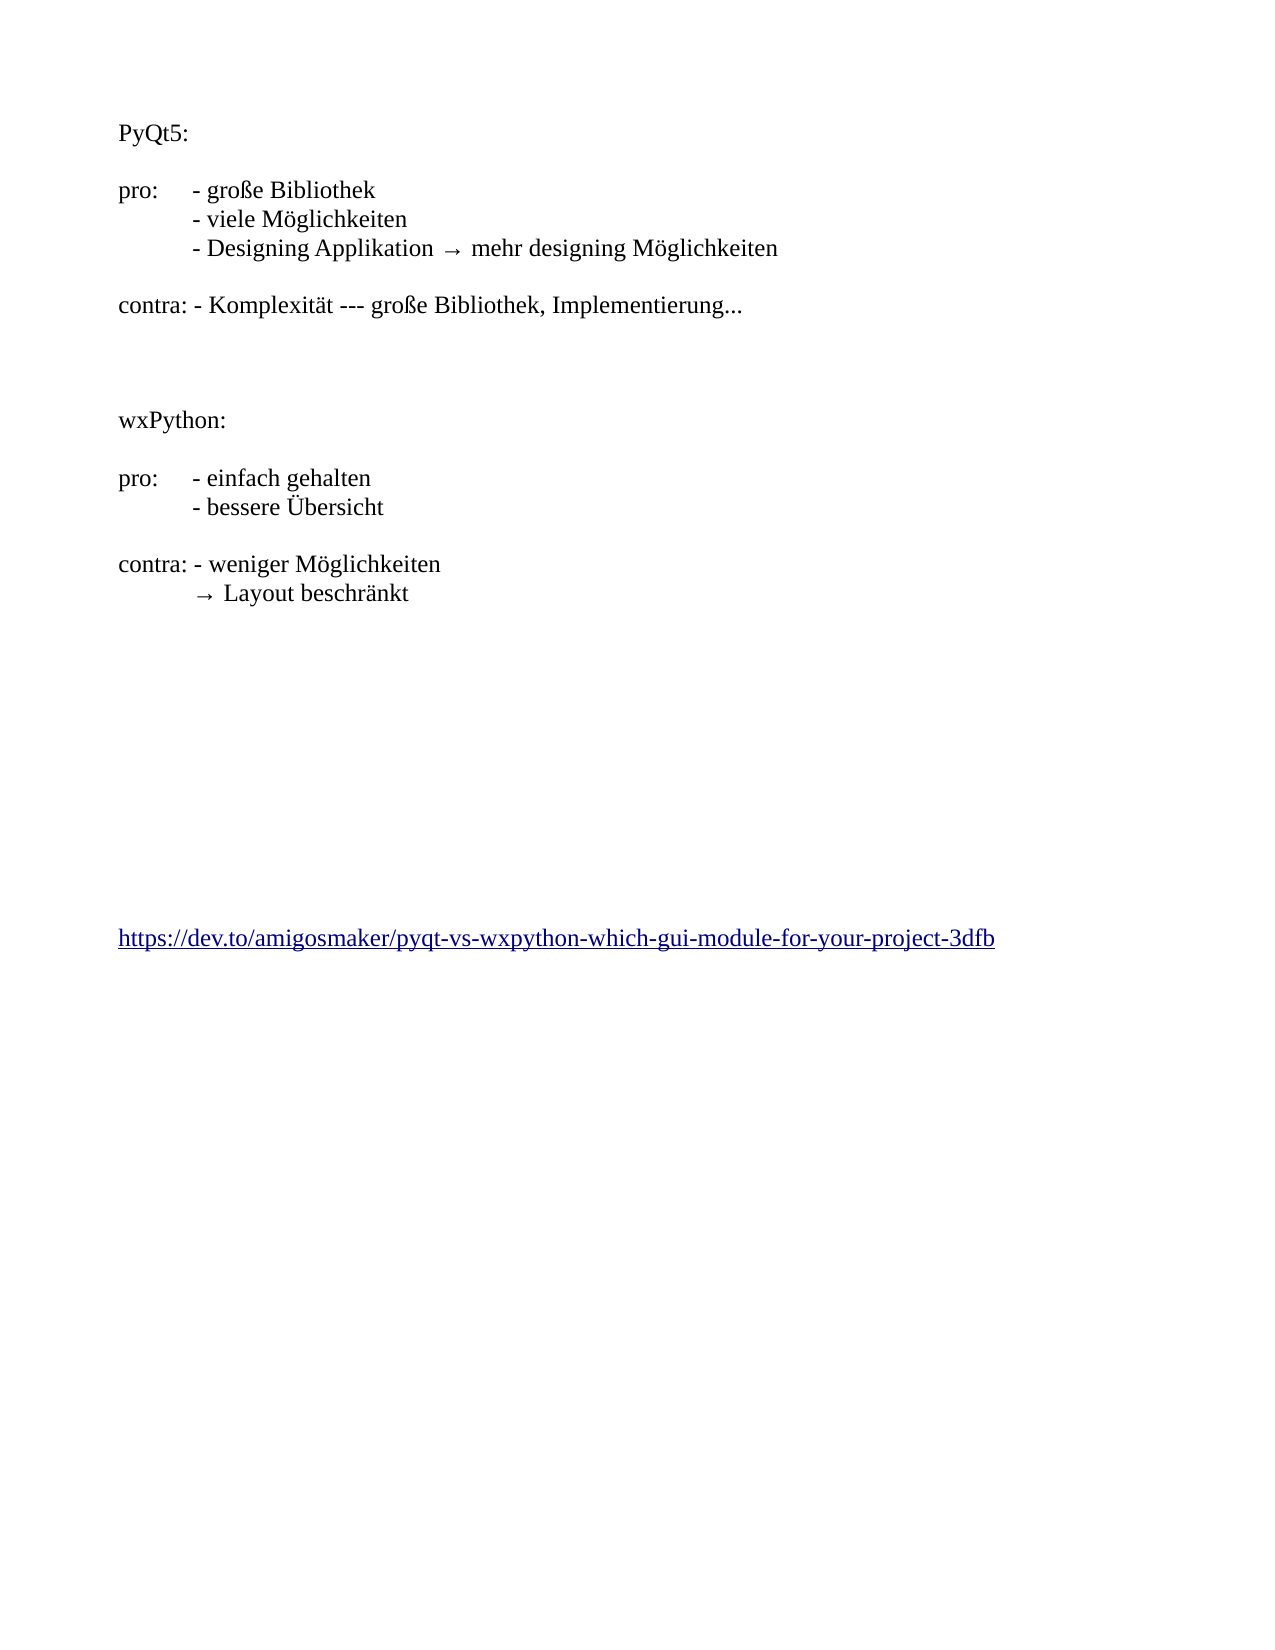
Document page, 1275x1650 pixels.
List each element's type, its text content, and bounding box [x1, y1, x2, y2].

text pro: - einfach gehalten [118, 463, 1157, 492]
text - Designing Applikation → mehr designing Möglichkeiten [118, 233, 1157, 262]
text - viele Möglichkeiten [118, 204, 1157, 233]
text PyQt5: [118, 118, 1157, 147]
text - bessere Übersicht [118, 492, 1157, 521]
text contra: - Komplexität --- große Bibliothek, Implementierung... [118, 291, 1157, 319]
text wxPython: [118, 406, 1157, 434]
text https://dev.to/amigosmaker/pyqt-vs-wxpython-which-gui-module-for-your-project-3dfb [118, 923, 1157, 952]
text pro: - große Bibliothek [118, 176, 1157, 204]
text → Layout beschränkt [118, 578, 1157, 607]
text contra: - weniger Möglichkeiten [118, 549, 1157, 578]
